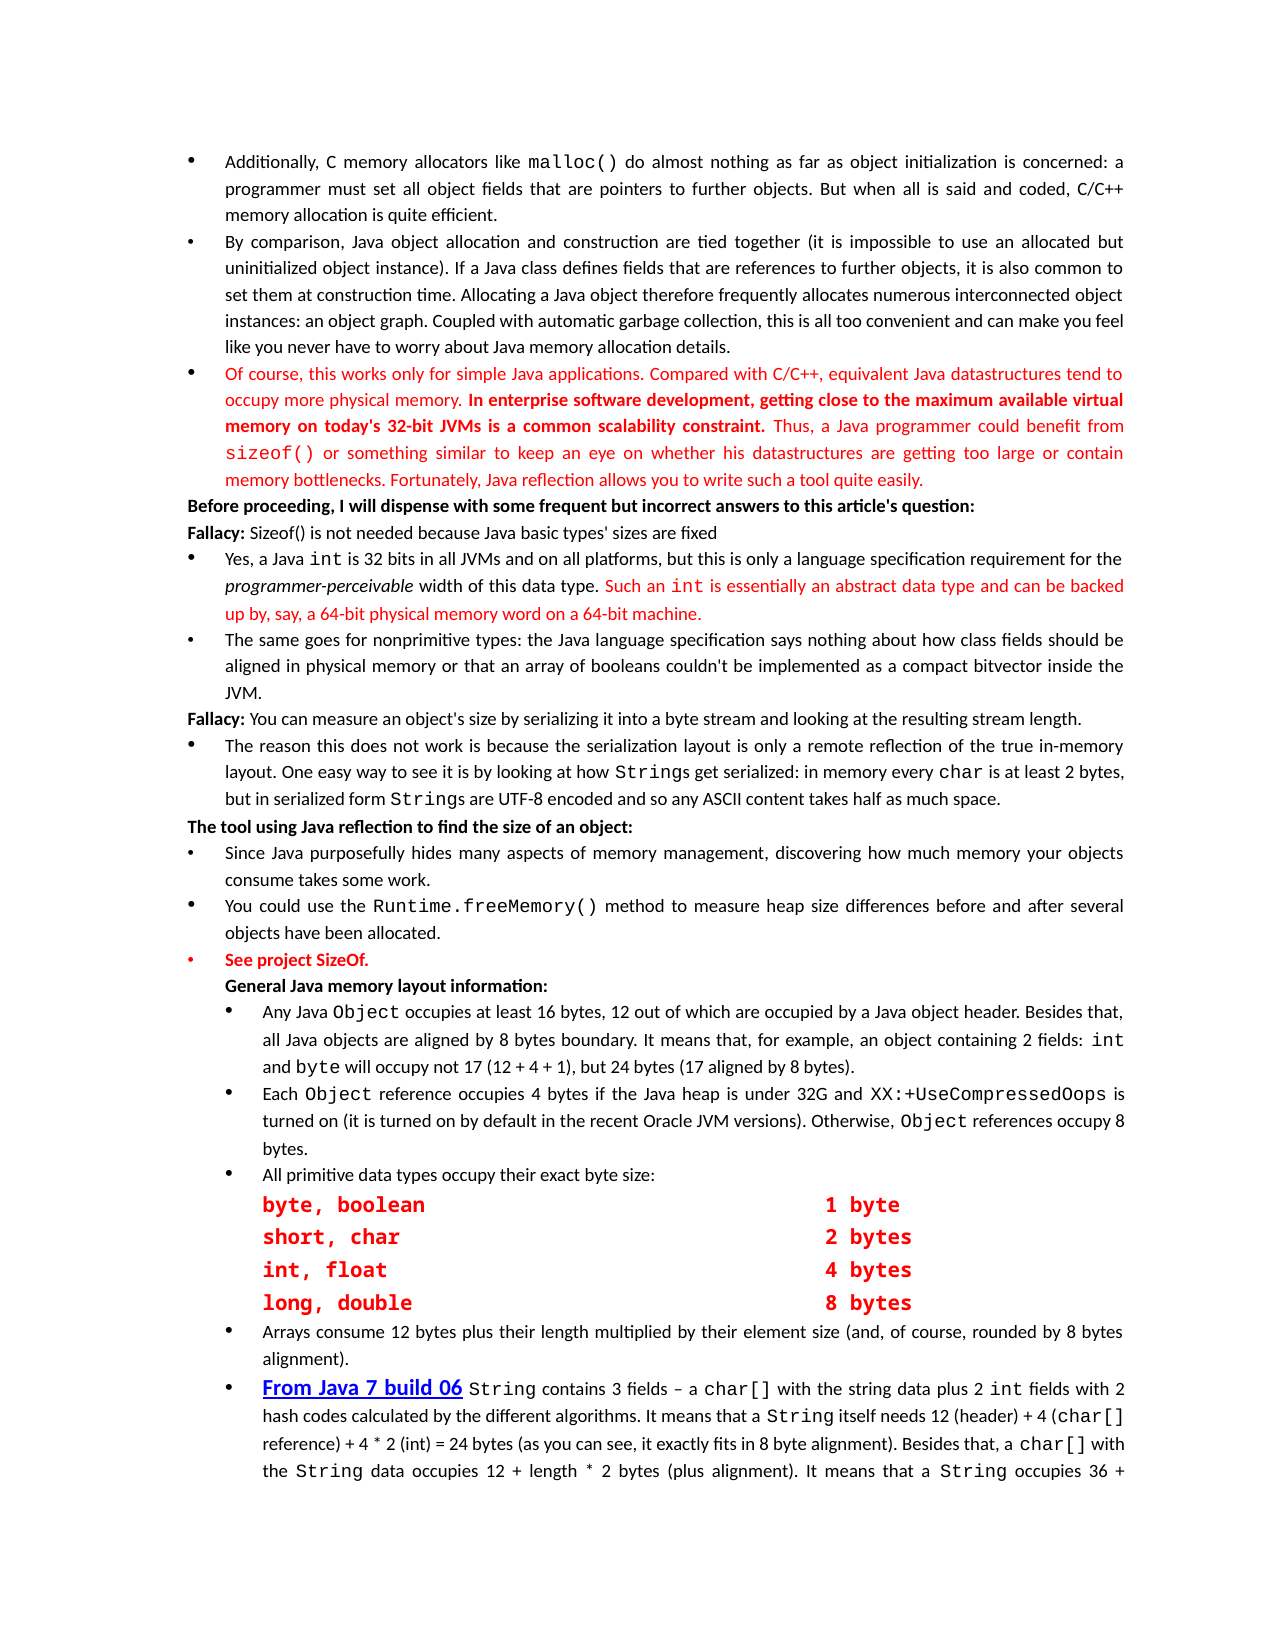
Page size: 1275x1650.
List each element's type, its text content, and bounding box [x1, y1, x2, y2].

list Arrays consume 12 bytes plus their length multiplied by their element size (and, of course, rounded by 8 bytes alignment). [225, 1320, 1125, 1370]
list The tool using Java reflection to find the size of an object: [150, 815, 1125, 838]
list The reason this does not work is because the serialization layout is only a remote reflection of the true in-memory layout. One easy way to see it is by looking at how Strings get serialized: in memory every char is at least 2 bytes, but in serialized form Strings are UTF-8 encoded and so any ASCII content takes half as much space. [187, 734, 1125, 811]
list The same goes for nonprimitive types: the Java language specification says nothing about how class fields should be aligned in physical memory or that an array of booleans couldn't be implemented as a compact bitvector inside the JVM. [187, 628, 1125, 704]
list Each Object reference occupies 4 bytes if the Java heap is under 32G and XX:+UseCompressedOops is turned on (it is turned on by default in the recent Oracle JVM versions). Otherwise, Object references occupy 8 bytes. [225, 1082, 1125, 1160]
list int, float 4 bytes [225, 1255, 1125, 1283]
list byte, boolean 1 byte [225, 1190, 1125, 1218]
list Any Java Object occupies at least 16 bytes, 12 out of which are occupied by a Java object header. Besides that, all Java objects are aligned by 8 bytes boundary. It means that, for example, an object containing 2 fields: int and byte will occupy not 17 (12 + 4 + 1), but 24 bytes (17 aligned by 8 bytes). [225, 1000, 1125, 1079]
list short, char 2 bytes [225, 1222, 1125, 1251]
list Additionally, C memory allocators like malloc() do almost nothing as far as object initialization is concerned: a programmer must set all object fields that are pointers to further objects. But when all is said and coded, C/C++ memory allocation is quite efficient. [187, 150, 1125, 227]
list See project SizeOf. [187, 948, 1125, 971]
list Yes, a Java int is 32 bits in all JVMs and on all platforms, but this is only a language specification requirement for the programmer-perceivable width of this data type. Such an int is essentially an abstract data type and can be backed up by, say, a 64-bit physical memory word on a 64-bit machine. [187, 547, 1125, 625]
list All primitive data types occupy their exact byte size: [225, 1163, 1125, 1186]
list long, double 8 bytes [225, 1288, 1125, 1316]
list Before proceeding, I will dispense with some frequent but incorrect answers to this article's question: [150, 495, 1125, 518]
list You could use the Runtime.freeMemory() method to measure heap size differences before and after several objects have been allocated. [187, 894, 1125, 944]
list Fallacy: Sizeof() is not needed because Java basic types' sizes are fixed [150, 521, 1125, 544]
list Fallacy: You can measure an object's size by serializing it into a byte stream and looking at the resulting stream length. [150, 707, 1125, 730]
list Since Java purposefully hides many aspects of memory management, discovering how much memory your objects consume takes some work. [187, 841, 1125, 891]
list Of course, this works only for simple Java applications. Compared with C/C++, equivalent Java datastructures tend to occupy more physical memory. In enterprise software development, getting close to the maximum available virtual memory on today's 32-bit JVMs is a common scalability constraint. Thus, a Java programmer could benefit from sizeof() or something similar to keep an eye on whether his datastructures are getting too large or contain memory bottlenecks. Fortunately, Java reflection allows you to write such a tool quite easily. [187, 362, 1125, 491]
list General Java memory layout information: [187, 974, 1125, 997]
list By comparison, Java object allocation and construction are tied together (it is impossible to use an allocated but uninitialized object instance). If a Java class defines fields that are references to further objects, it is also common to set them at construction time. Allocating a Java object therefore frequently allocates numerous interconnected object instances: an object graph. Coupled with automatic garbage collection, this is all too convenient and can make you feel like you never have to worry about Java memory allocation details. [187, 230, 1125, 358]
list From Java 7 build 06 String contains 3 fields – a char[] with the string data plus 2 int fields with 2 hash codes calculated by the different algorithms. It means that a String itself needs 12 (header) + 4 (char[] reference) + 4 * 2 (int) = 24 bytes (as you can see, it exactly fits in 8 byte alignment). Besides that, a char[] with the String data occupies 12 + length * 2 bytes (plus alignment). It means that a String occupies 36 + [225, 1373, 1125, 1483]
